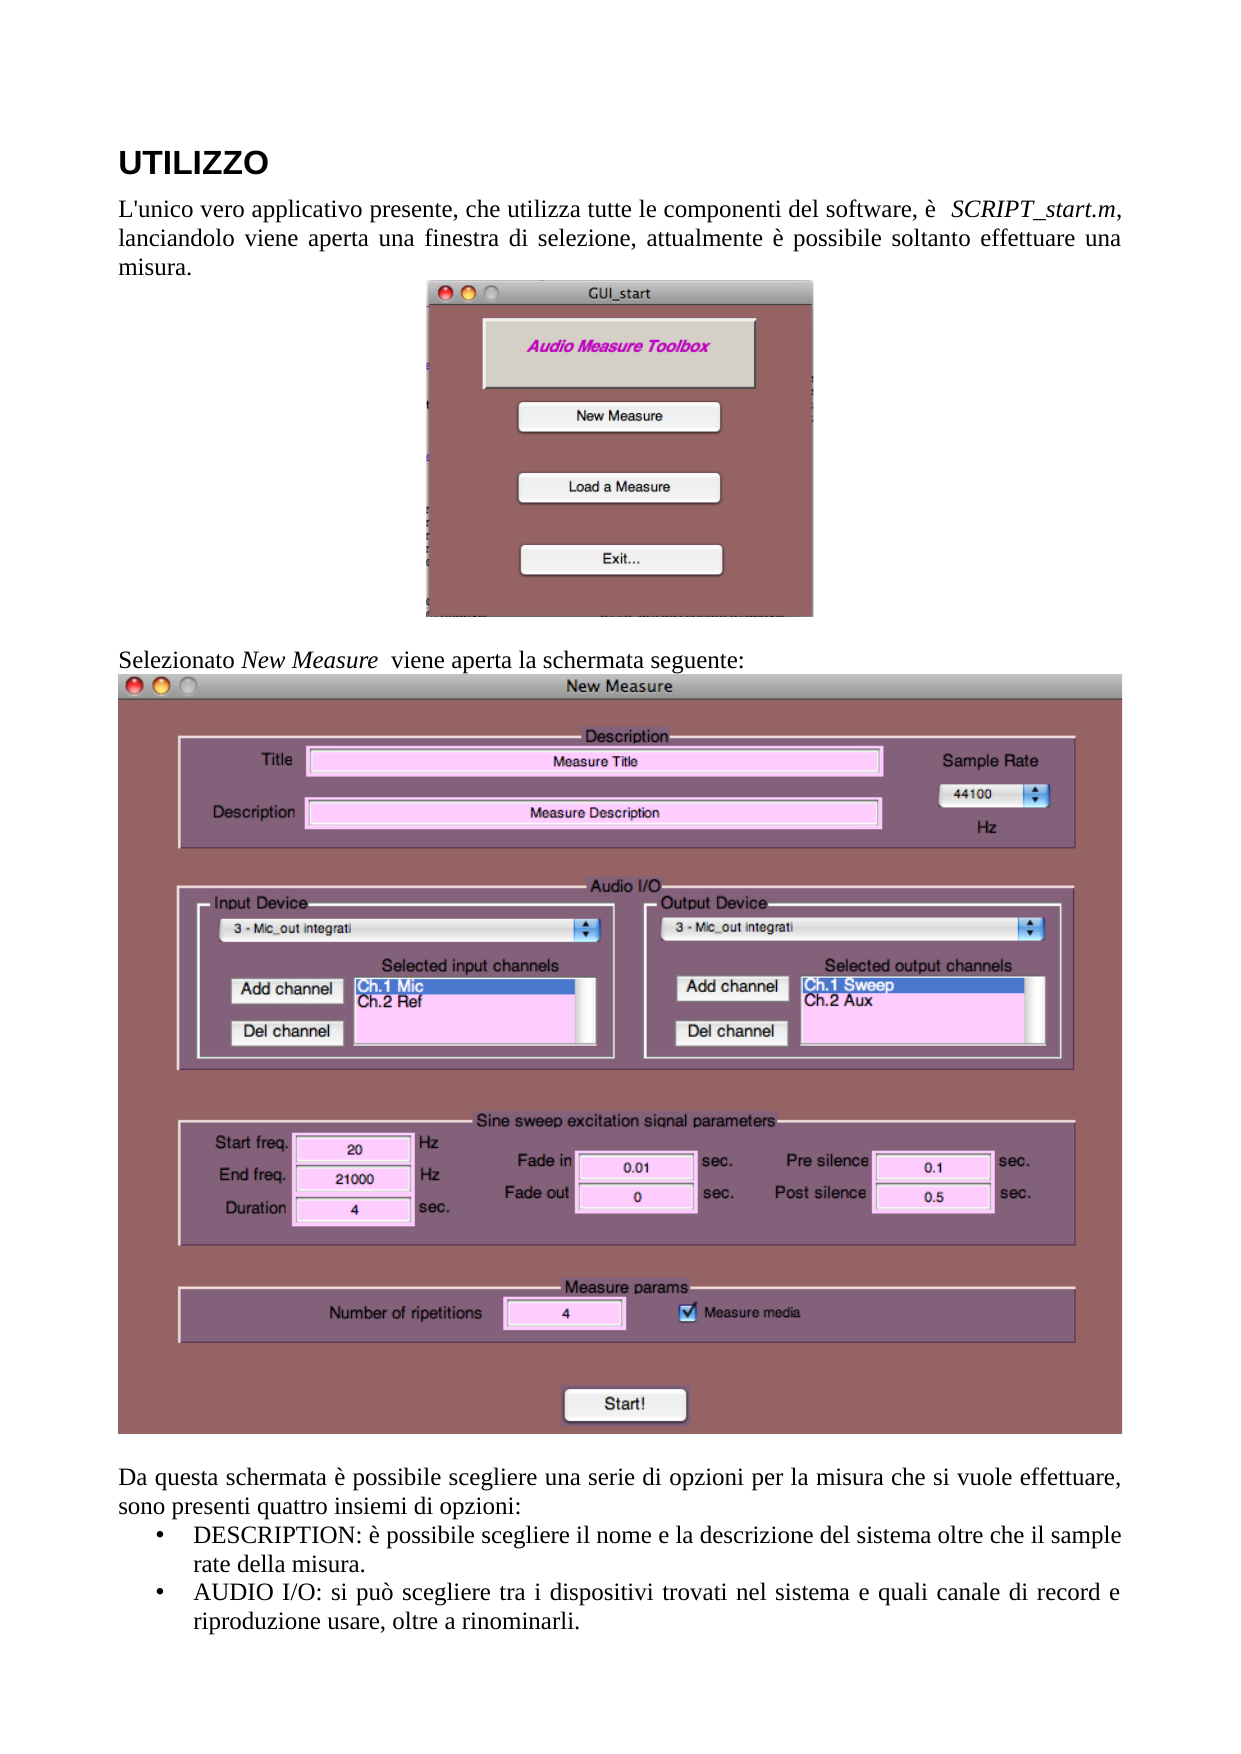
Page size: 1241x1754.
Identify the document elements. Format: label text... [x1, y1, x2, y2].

text Da questa schermata è possibile scegliere una serie di opzioni per la misura che si vuole effettuare, sono presenti quattro insiemi di opzioni: [118, 1462, 1122, 1520]
list AUDIO I/O: si può scegliere tra i dispositivi trovati nel sistema e quali canale di record e riproduzione usare, oltre a rinominarli. [156, 1577, 1122, 1635]
text L'unico vero applicativo presente, che utilizza tutte le componenti del software, è SCRIPT_start.m, lanciandolo viene aperta una finestra di selezione, attualmente è possibile soltanto effettuare una misura. [118, 194, 1122, 281]
list DESCRIPTION: è possibile scegliere il nome e la descrizione del sistema oltre che il sample rate della misura. [156, 1520, 1122, 1577]
picture [426, 280, 814, 617]
picture [118, 674, 1123, 1434]
subtitle UTILIZZO [118, 143, 1122, 182]
text Selezionato New Measure viene aperta la schermata seguente: [118, 645, 1122, 674]
